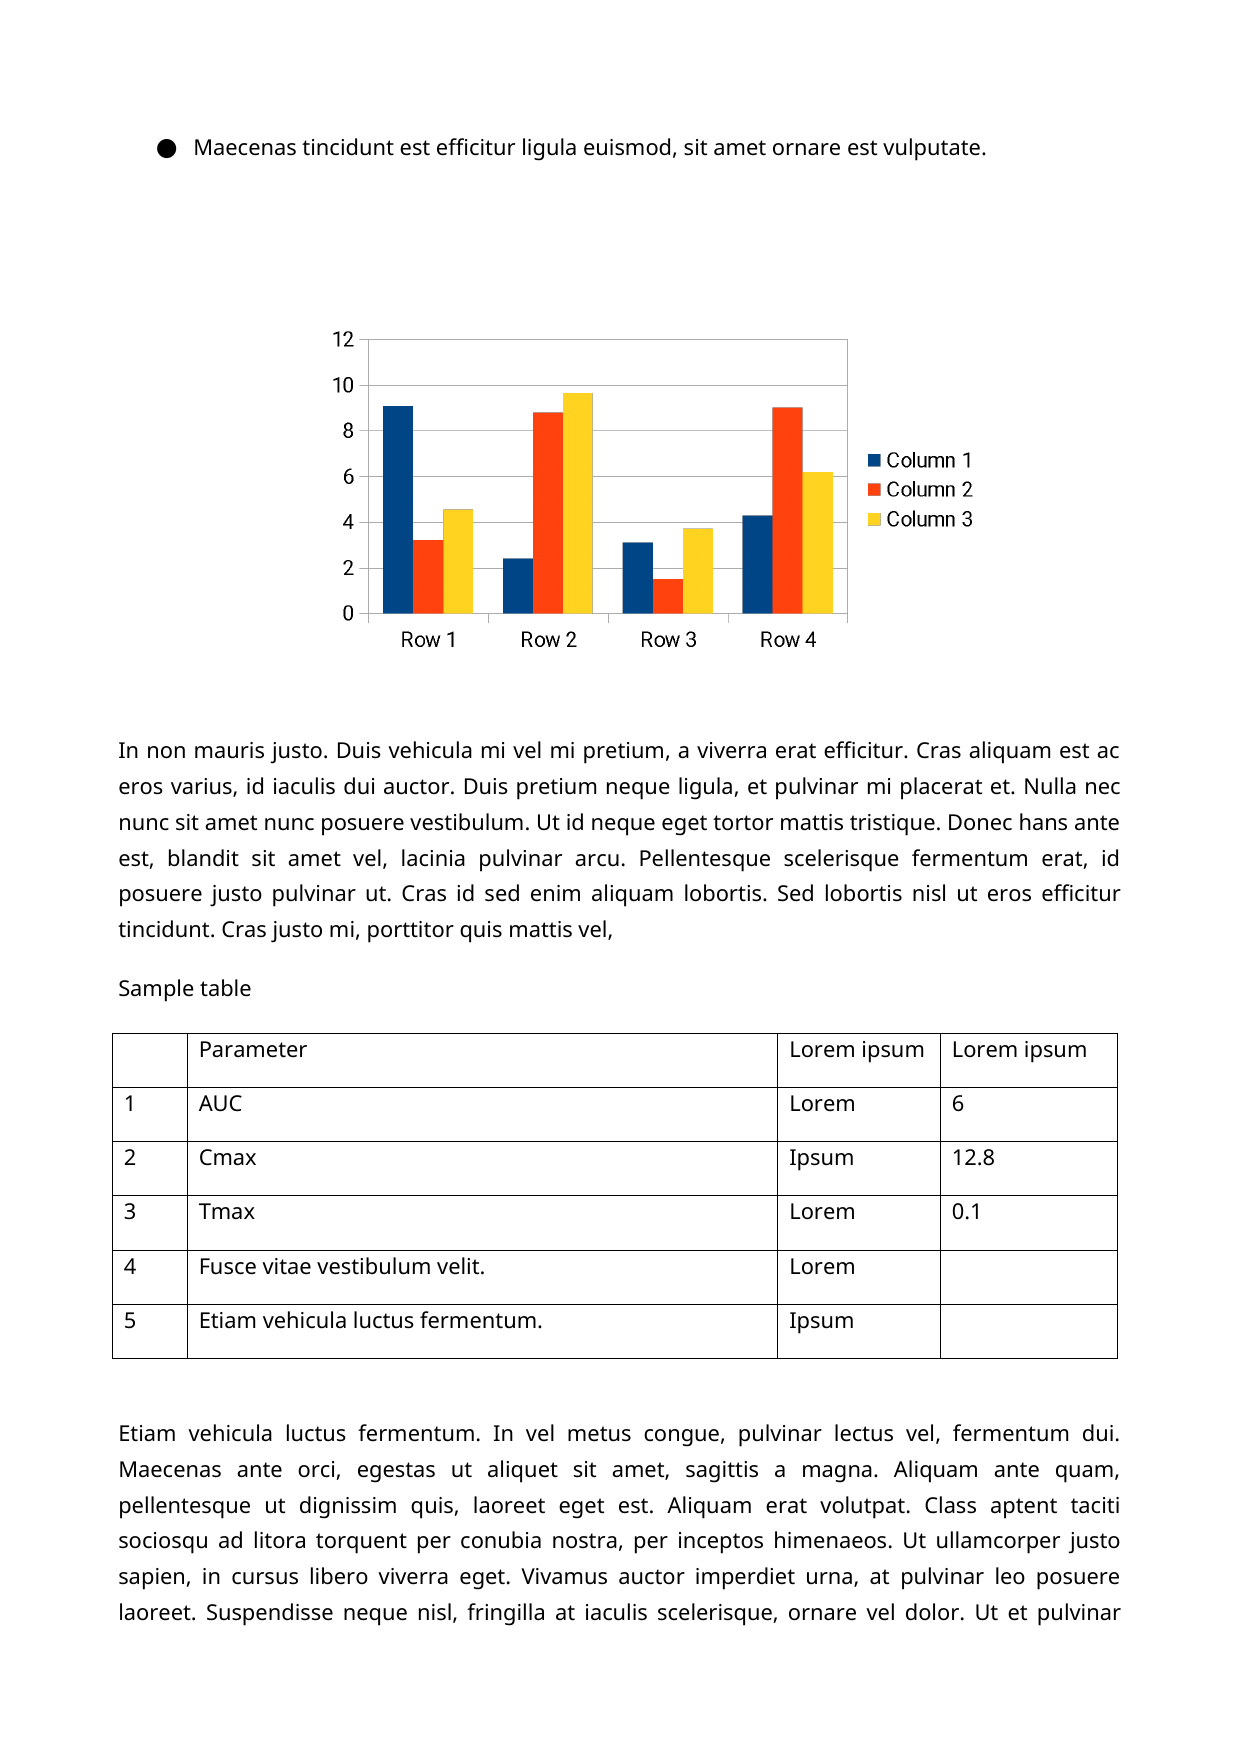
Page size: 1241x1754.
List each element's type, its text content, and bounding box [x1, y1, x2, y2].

table_cell Lorem [778, 1251, 940, 1304]
text Etiam vehicula luctus fermentum. In vel metus congue, pulvinar lectus vel, fermentum dui. Maecenas ante orci, egestas ut aliquet sit amet, sagittis a magna. Aliquam ante quam, pellentesque ut dignissim quis, laoreet eget est. Aliquam erat volutpat. Class aptent taciti sociosqu ad litora torquent per conubia nostra, per inceptos himenaeos. Ut ullamcorper justo sapien, in cursus libero viverra eget. Vivamus auctor imperdiet urna, at pulvinar leo posuere laoreet. Suspendisse neque nisl, fringilla at iaculis scelerisque, ornare vel dolor. Ut et pulvinar [118, 1418, 1122, 1627]
table_cell Fusce vitae vestibulum velit. [188, 1251, 777, 1304]
table_header [113, 1034, 187, 1087]
table_cell Lorem [778, 1196, 940, 1249]
table_cell Lorem [778, 1088, 940, 1141]
picture [318, 321, 991, 660]
table_cell 5 [113, 1305, 187, 1358]
table_cell AUC [188, 1088, 777, 1141]
table_cell 0.1 [941, 1196, 1117, 1249]
table_header Parameter [188, 1034, 777, 1087]
table_cell Tmax [188, 1196, 777, 1249]
table_cell Cmax [188, 1142, 777, 1195]
table_cell 2 [113, 1142, 187, 1195]
table_cell Etiam vehicula luctus fermentum. [188, 1305, 777, 1358]
text Sample table [118, 973, 1122, 1003]
list Maecenas tincidunt est efficitur ligula euismod, sit amet ornare est vulputate. [156, 118, 1122, 169]
table_cell [941, 1305, 1117, 1358]
table_cell 3 [113, 1196, 187, 1249]
text In non mauris justo. Duis vehicula mi vel mi pretium, a viverra erat efficitur. Cras aliquam est ac eros varius, id iaculis dui auctor. Duis pretium neque ligula, et pulvinar mi placerat et. Nulla nec nunc sit amet nunc posuere vestibulum. Ut id neque eget tortor mattis tristique. Donec hans ante est, blandit sit amet vel, lacinia pulvinar arcu. Pellentesque scelerisque fermentum erat, id posuere justo pulvinar ut. Cras id sed enim aliquam lobortis. Sed lobortis nisl ut eros efficitur tincidunt. Cras justo mi, porttitor quis mattis vel, [118, 736, 1122, 944]
table_header Lorem ipsum [778, 1034, 940, 1087]
table_cell 1 [113, 1088, 187, 1141]
table_cell Ipsum [778, 1305, 940, 1358]
table_cell 4 [113, 1251, 187, 1304]
table_cell 6 [941, 1088, 1117, 1141]
table_header Lorem ipsum [941, 1034, 1117, 1087]
table_cell 12.8 [941, 1142, 1117, 1195]
table_cell [941, 1251, 1117, 1304]
table_cell Ipsum [778, 1142, 940, 1195]
